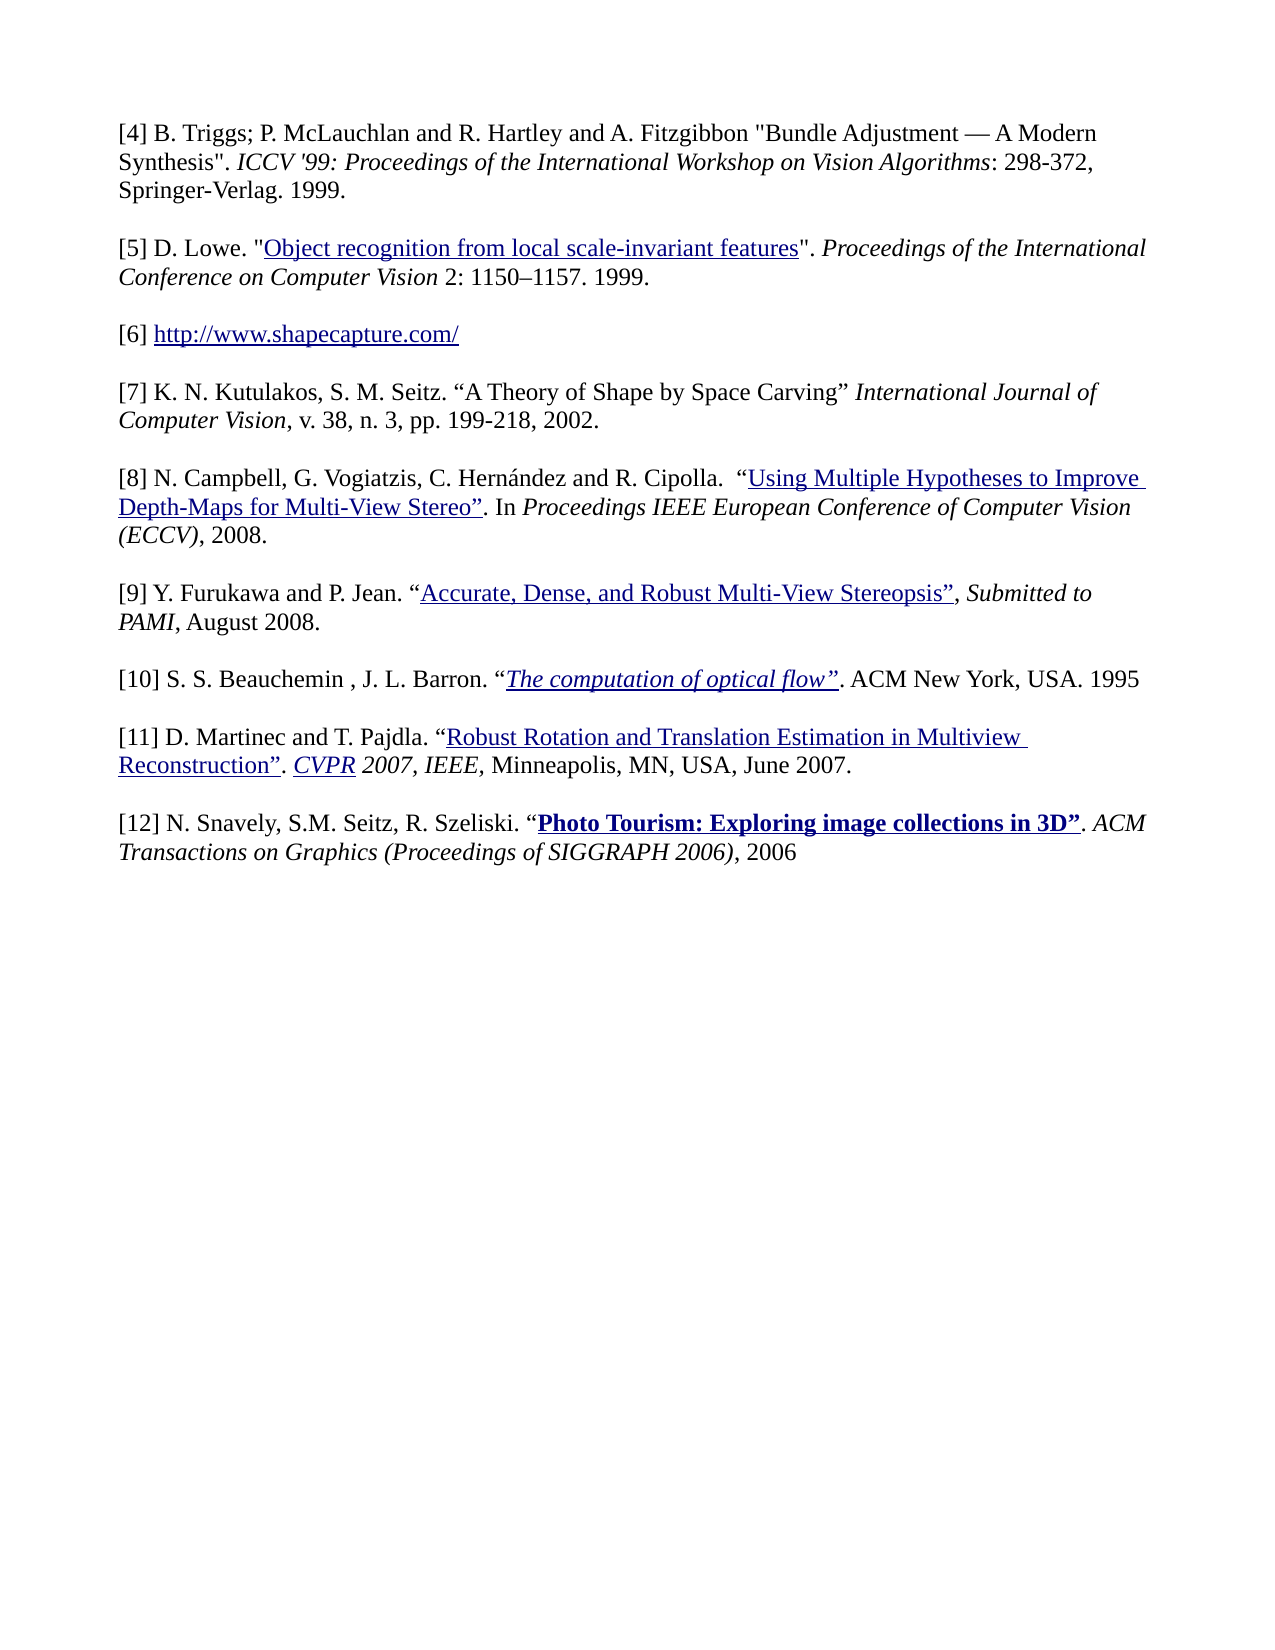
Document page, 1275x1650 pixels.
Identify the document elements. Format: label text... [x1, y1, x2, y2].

text [11] D. Martinec and T. Pajdla. “Robust Rotation and Translation Estimation in Multiview Reconstruction”. CVPR 2007, IEEE, Minneapolis, MN, USA, June 2007. [118, 722, 1157, 779]
text [12] N. Snavely, S.M. Seitz, R. Szeliski. “Photo Tourism: Exploring image collections in 3D”. ACM Transactions on Graphics (Proceedings of SIGGRAPH 2006), 2006 [118, 808, 1157, 866]
text [4] B. Triggs; P. McLauchlan and R. Hartley and A. Fitzgibbon "Bundle Adjustment — A Modern Synthesis". ICCV '99: Proceedings of the International Workshop on Vision Algorithms: 298-372, Springer-Verlag. 1999. [118, 118, 1157, 204]
text [9] Y. Furukawa and P. Jean. “Accurate, Dense, and Robust Multi-View Stereopsis”, Submitted to PAMI, August 2008. [118, 578, 1157, 636]
text [10] S. S. Beauchemin , J. L. Barron. “The computation of optical flow”. ACM New York, USA. 1995 [118, 664, 1157, 693]
text [8] N. Campbell, G. Vogiatzis, C. Hernández and R. Cipolla. “Using Multiple Hypotheses to Improve Depth-Maps for Multi-View Stereo”. In Proceedings IEEE European Conference of Computer Vision (ECCV), 2008. [118, 463, 1157, 549]
text [6] http://www.shapecapture.com/ [118, 319, 1157, 348]
text [5] D. Lowe. "Object recognition from local scale-invariant features". Proceedings of the International Conference on Computer Vision 2: 1150–1157. 1999. [118, 233, 1157, 291]
text [7] K. N. Kutulakos, S. M. Seitz. “A Theory of Shape by Space Carving” International Journal of Computer Vision, v. 38, n. 3, pp. 199-218, 2002. [118, 377, 1157, 434]
